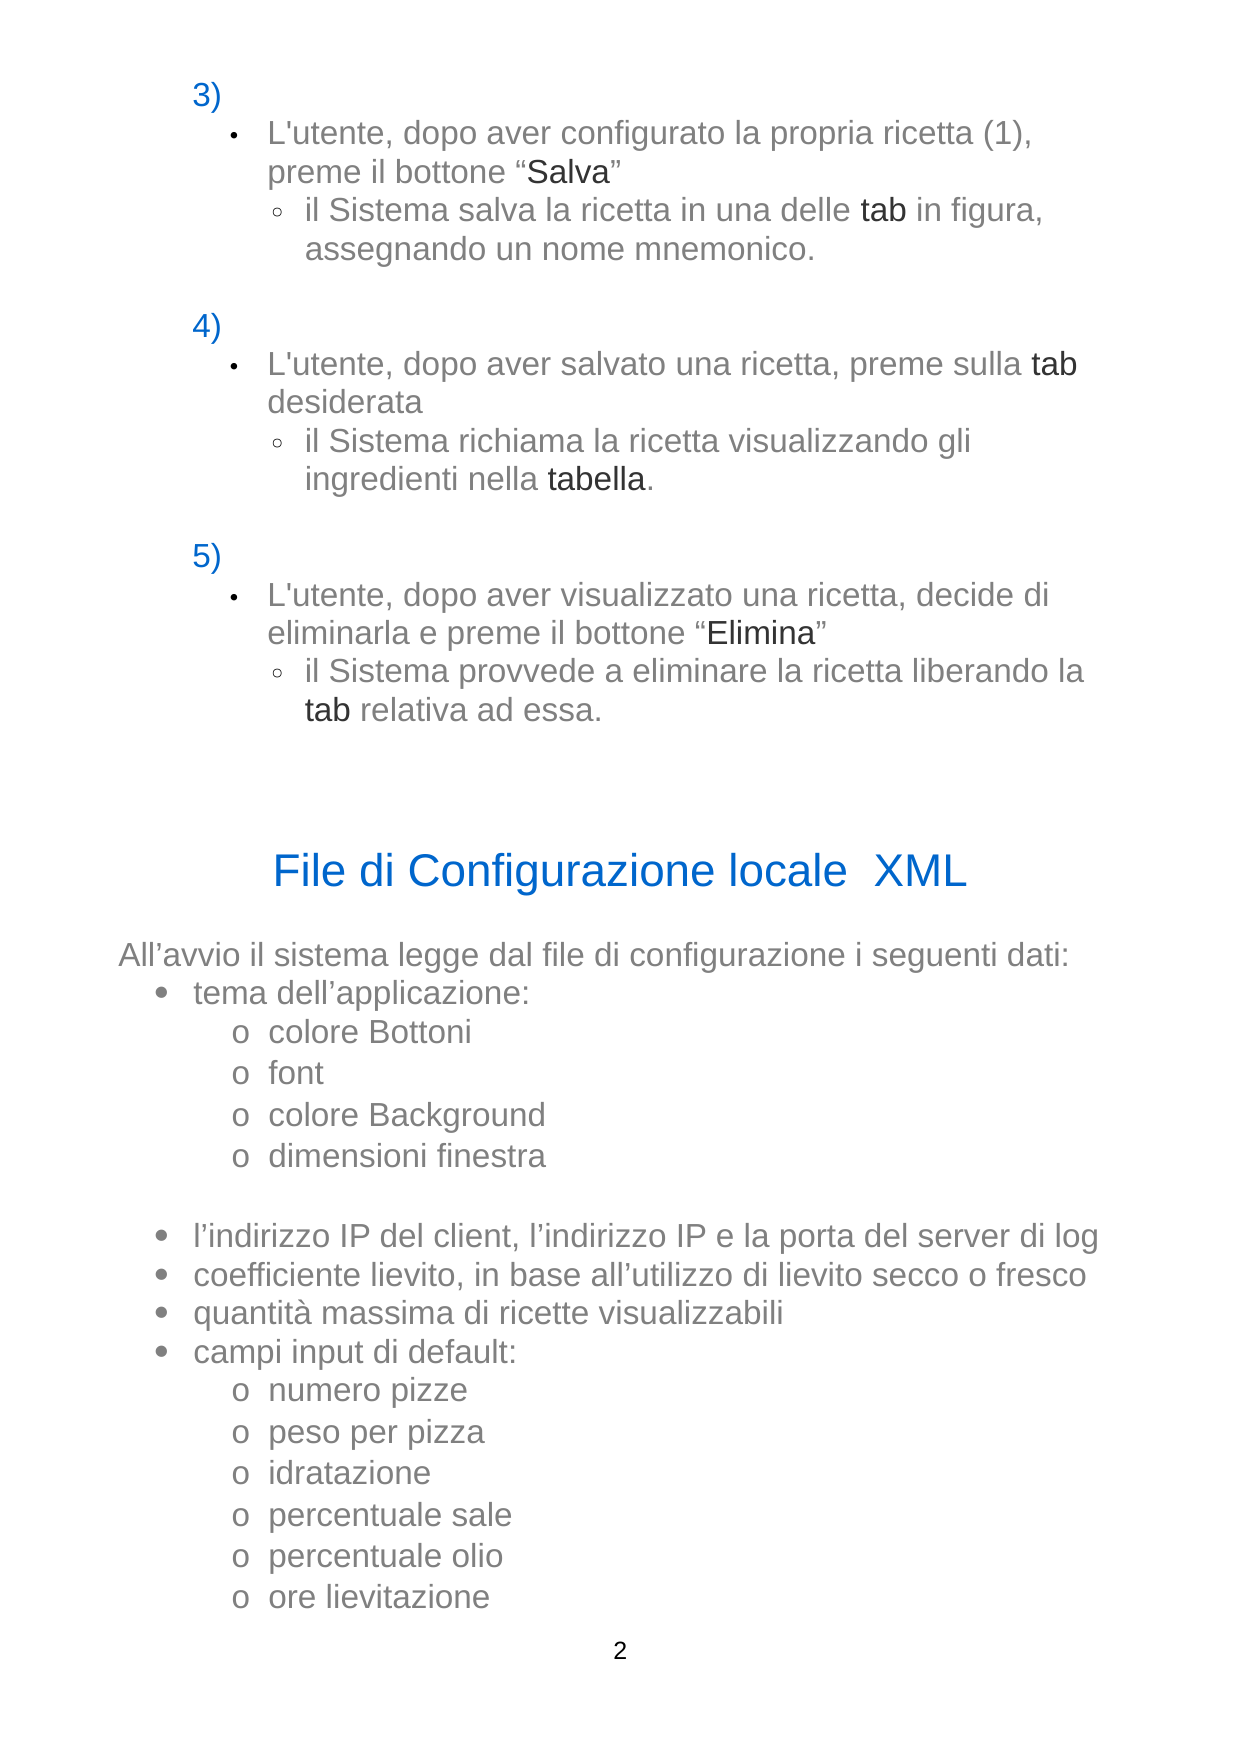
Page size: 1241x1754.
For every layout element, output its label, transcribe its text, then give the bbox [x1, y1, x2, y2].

list coefficiente lievito, in base all’utilizzo di lievito secco o fresco [156, 1255, 1122, 1293]
list il Sistema salva la ricetta in una delle tab in figura, assegnando un nome mnemonico. [267, 190, 1122, 267]
list L'utente, dopo aver salvato una ricetta, preme sulla tab desiderata [229, 344, 1122, 421]
list ore lievitazione [231, 1578, 1122, 1619]
list campi input di default: [156, 1332, 1122, 1370]
list L'utente, dopo aver visualizzato una ricetta, decide di eliminarla e preme il bottone “Elimina” [229, 575, 1122, 652]
text File di Configurazione locale XML [118, 844, 1122, 896]
text 3) [118, 75, 1122, 113]
list dimensioni finestra [231, 1136, 1122, 1178]
list percentuale olio [231, 1536, 1122, 1578]
list quantità massima di ricette visualizzabili [156, 1293, 1122, 1332]
list colore Background [231, 1095, 1122, 1136]
list l’indirizzo IP del client, l’indirizzo IP e la porta del server di log [156, 1216, 1122, 1255]
list tema dell’applicazione: [156, 973, 1122, 1012]
list il Sistema richiama la ricetta visualizzando gli ingredienti nella tabella. [267, 421, 1122, 498]
list idratazione [231, 1453, 1122, 1495]
list peso per pizza [231, 1412, 1122, 1453]
list numero pizze [231, 1370, 1122, 1412]
list percentuale sale [231, 1495, 1122, 1536]
list font [231, 1053, 1122, 1095]
list il Sistema provvede a eliminare la ricetta liberando la tab relativa ad essa. [267, 652, 1122, 728]
list colore Bottoni [231, 1012, 1122, 1053]
text 4) [118, 306, 1122, 344]
text All’avvio il sistema legge dal file di configurazione i seguenti dati: [118, 935, 1122, 973]
text 5) [118, 536, 1122, 575]
list L'utente, dopo aver configurato la propria ricetta (1), preme il bottone “Salva” [229, 113, 1122, 190]
